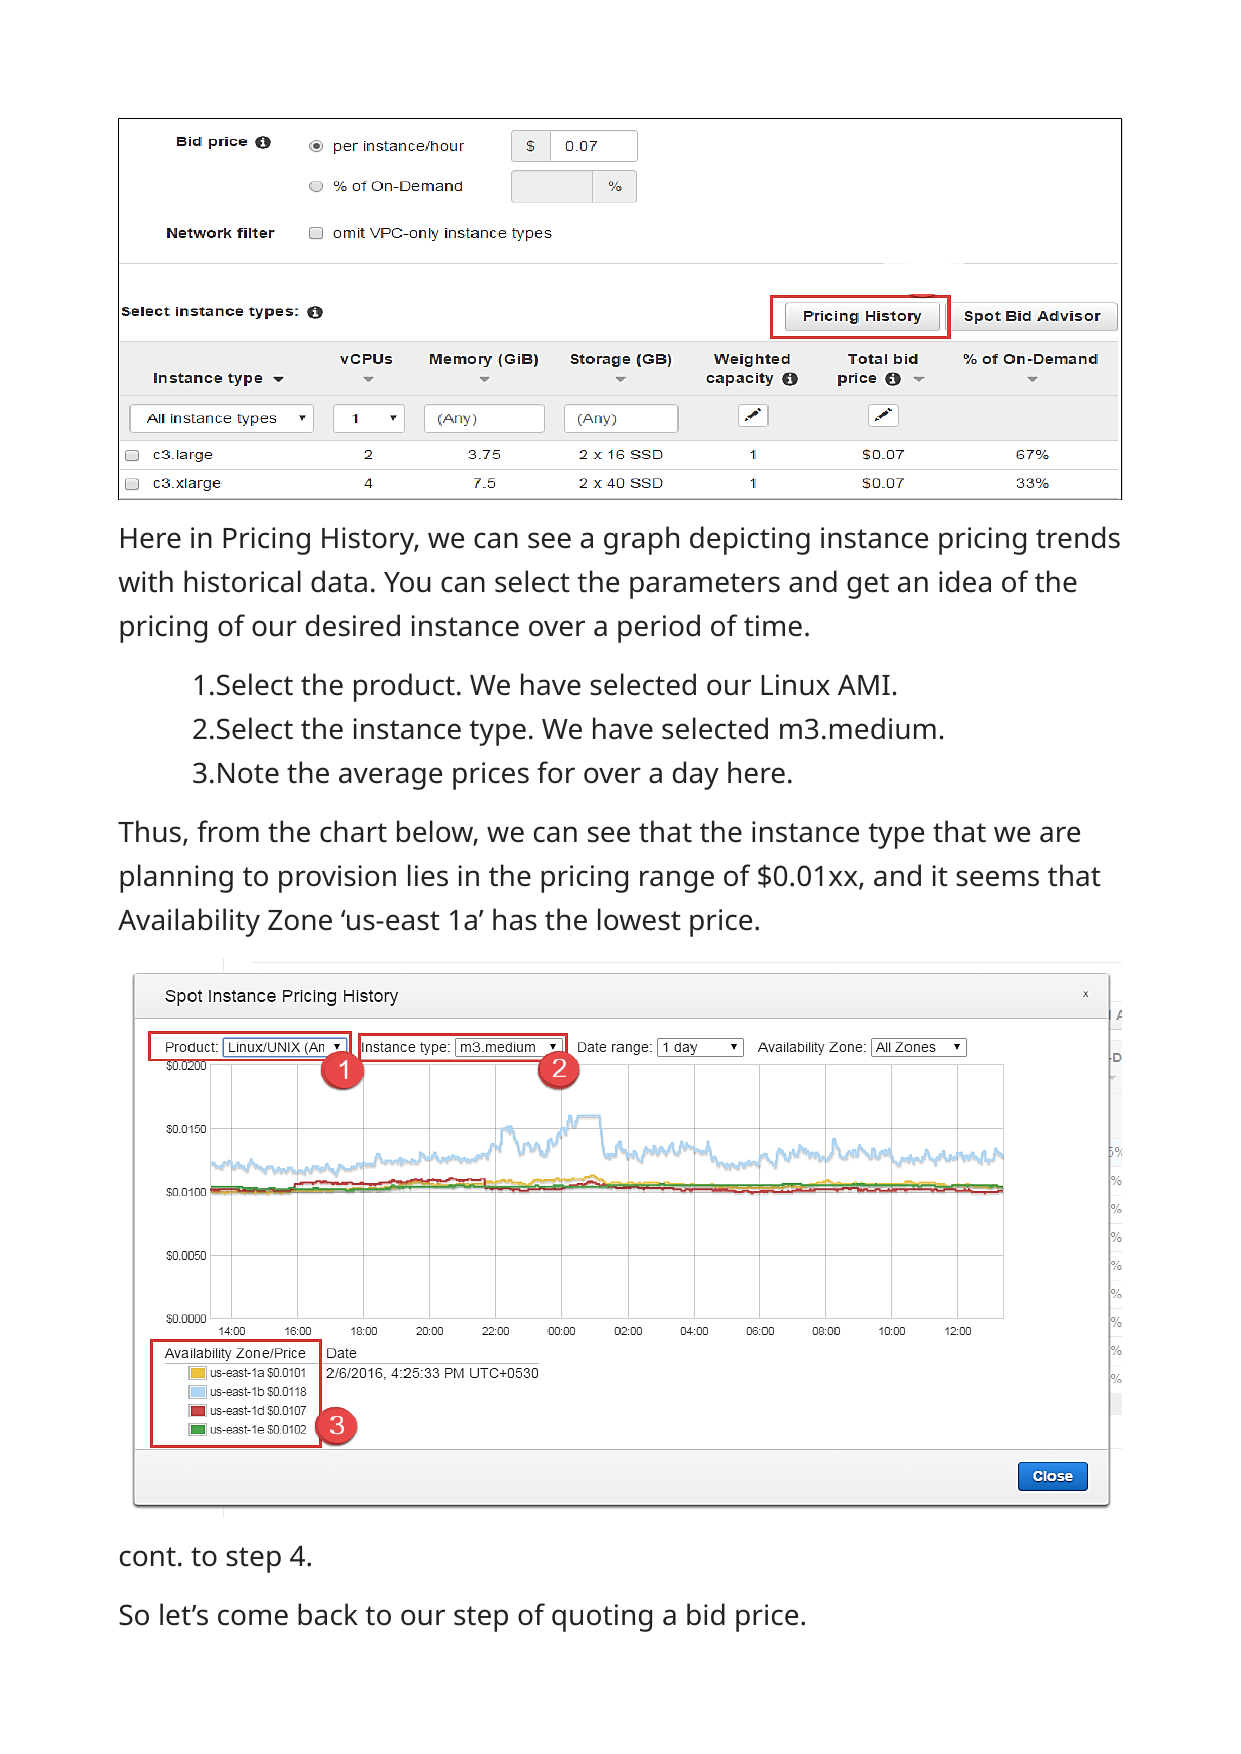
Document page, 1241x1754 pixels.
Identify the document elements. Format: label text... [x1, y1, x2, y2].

picture [118, 958, 1123, 1518]
list Select the product. We have selected our Linux AMI. [118, 665, 1122, 704]
text Thus, from the chart below, we can see that the instance type that we are planning to provision lies in the pricing range of $0.01xx, and it seems that Availability Zone ‘us-east 1a’ has the lowest price. [118, 812, 1122, 938]
picture [118, 118, 1123, 500]
text Here in Pricing History, we can see a graph depicting instance pricing trends with historical data. You can select the parameters and get an idea of the pricing of our desired instance over a period of time. [118, 518, 1122, 645]
text cont. to step 4. [118, 1537, 1122, 1575]
list Note the average prices for over a day here. [118, 753, 1122, 792]
text So let’s come back to our step of quoting a bid price. [118, 1595, 1122, 1634]
list Select the instance type. We have selected m3.medium. [118, 709, 1122, 748]
